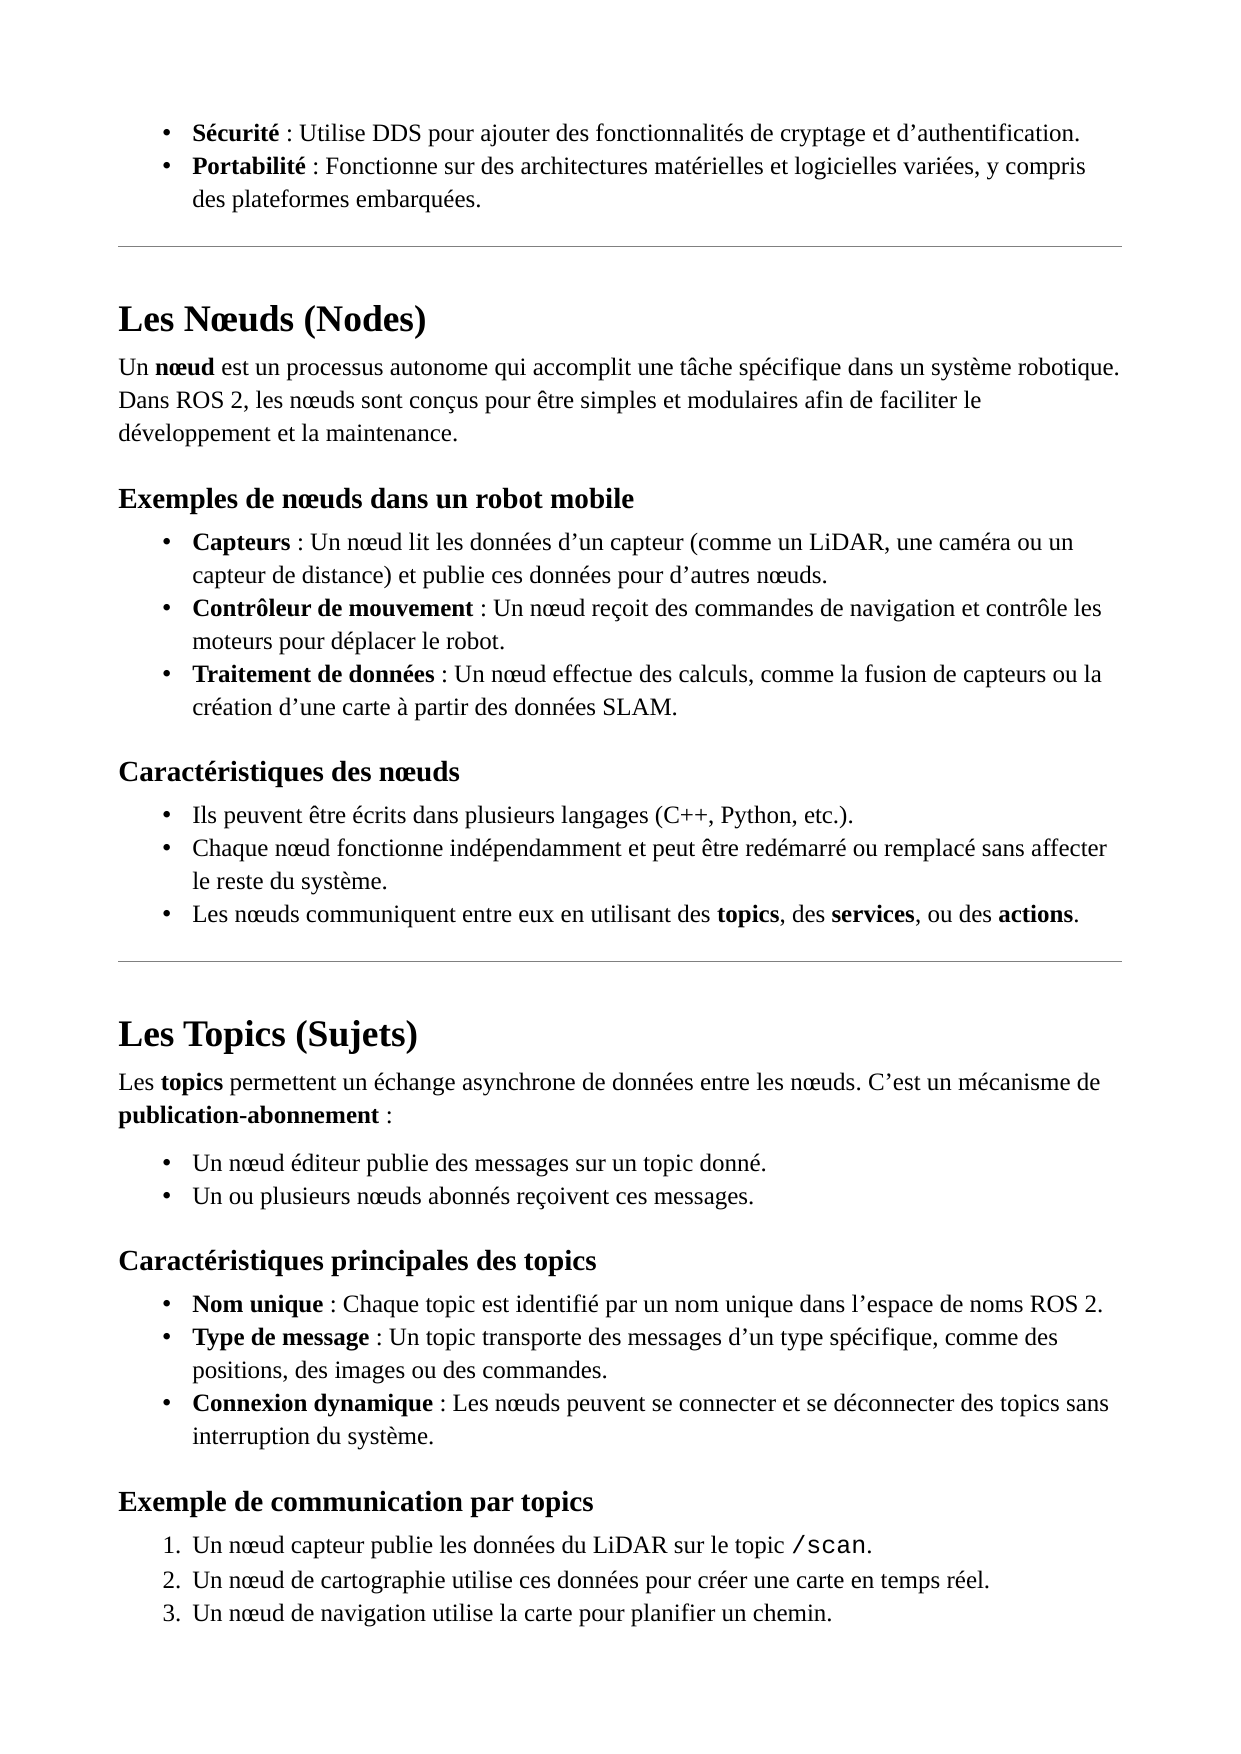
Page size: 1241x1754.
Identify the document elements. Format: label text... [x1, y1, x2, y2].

list Type de message : Un topic transporte des messages d’un type spécifique, comme des positions, des images ou des commandes. [162, 1322, 1122, 1384]
list Nom unique : Chaque topic est identifié par un nom unique dans l’espace de noms ROS 2. [162, 1289, 1122, 1318]
list Un nœud de cartographie utilise ces données pour créer une carte en temps réel. [162, 1565, 1122, 1594]
subtitle Exemple de communication par topics [118, 1484, 1122, 1517]
list Un nœud éditeur publie des messages sur un topic donné. [162, 1148, 1122, 1177]
subtitle Exemples de nœuds dans un robot mobile [118, 481, 1122, 514]
subtitle Caractéristiques principales des topics [118, 1243, 1122, 1277]
list Les nœuds communiquent entre eux en utilisant des topics, des services, ou des actions. [162, 899, 1122, 928]
text Un nœud est un processus autonome qui accomplit une tâche spécifique dans un système robotique. Dans ROS 2, les nœuds sont conçus pour être simples et modulaires afin de faciliter le développement et la maintenance. [118, 352, 1122, 447]
list Ils peuvent être écrits dans plusieurs langages (C++, Python, etc.). [162, 800, 1122, 829]
list Portabilité : Fonctionne sur des architectures matérielles et logicielles variées, y compris des plateformes embarquées. [162, 151, 1122, 213]
list Sécurité : Utilise DDS pour ajouter des fonctionnalités de cryptage et d’authentification. [162, 118, 1122, 147]
list Chaque nœud fonctionne indépendamment et peut être redémarré ou remplacé sans affecter le reste du système. [162, 833, 1122, 895]
list Un nœud de navigation utilise la carte pour planifier un chemin. [162, 1598, 1122, 1627]
list Capteurs : Un nœud lit les données d’un capteur (comme un LiDAR, une caméra ou un capteur de distance) et publie ces données pour d’autres nœuds. [162, 527, 1122, 588]
text Les topics permettent un échange asynchrone de données entre les nœuds. C’est un mécanisme de publication-abonnement : [118, 1067, 1122, 1129]
subtitle Caractéristiques des nœuds [118, 754, 1122, 788]
list Contrôleur de mouvement : Un nœud reçoit des commandes de navigation et contrôle les moteurs pour déplacer le robot. [162, 593, 1122, 654]
list Un nœud capteur publie les données du LiDAR sur le topic /scan. [162, 1530, 1122, 1561]
subtitle Les Nœuds (Nodes) [118, 297, 1122, 340]
list Un ou plusieurs nœuds abonnés reçoivent ces messages. [162, 1181, 1122, 1210]
list Connexion dynamique : Les nœuds peuvent se connecter et se déconnecter des topics sans interruption du système. [162, 1388, 1122, 1450]
subtitle Les Topics (Sujets) [118, 1012, 1122, 1055]
list Traitement de données : Un nœud effectue des calculs, comme la fusion de capteurs ou la création d’une carte à partir des données SLAM. [162, 659, 1122, 721]
